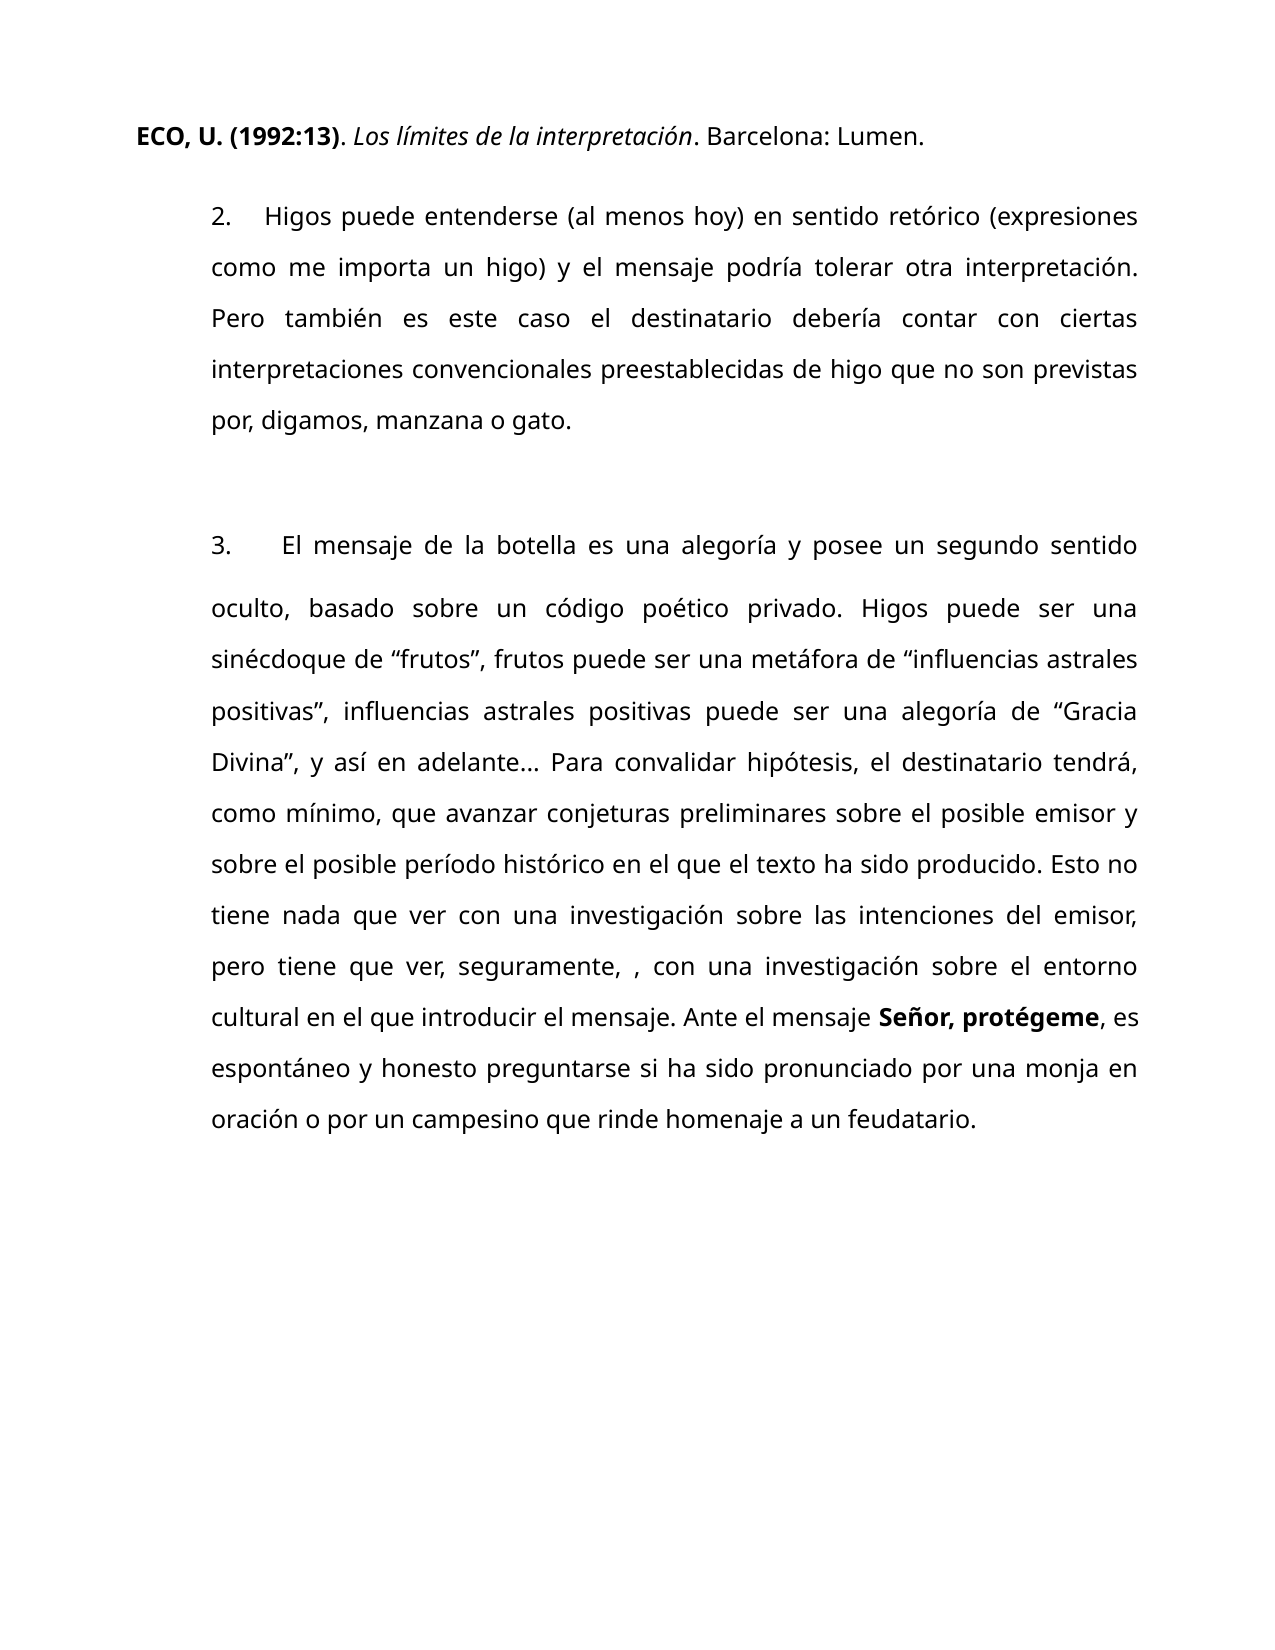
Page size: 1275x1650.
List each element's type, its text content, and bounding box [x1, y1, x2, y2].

text ECO, U. (1992:13). Los límites de la interpretación. Barcelona: Lumen. [136, 118, 1139, 152]
text 2. Higos puede entenderse (al menos hoy) en sentido retórico (expresiones como me importa un higo) y el mensaje podría tolerar otra interpretación. Pero también es este caso el destinatario debería contar con ciertas interpretaciones convencionales preestablecidas de higo que no son previstas por, digamos, manzana o gato. [211, 199, 1139, 437]
text 3. El mensaje de la botella es una alegoría y posee un segundo sentido oculto, basado sobre un código poético privado. Higos puede ser una sinécdoque de “frutos”, frutos puede ser una metáfora de “influencias astrales positivas”, influencias astrales positivas puede ser una alegoría de “Gracia Divina”, y así en adelante... Para convalidar hipótesis, el destinatario tendrá, como mínimo, que avanzar conjeturas preliminares sobre el posible emisor y sobre el posible período histórico en el que el texto ha sido producido. Esto no tiene nada que ver con una investigación sobre las intenciones del emisor, pero tiene que ver, seguramente, , con una investigación sobre el entorno cultural en el que introducir el mensaje. Ante el mensaje Señor, protégeme, es espontáneo y honesto preguntarse si ha sido pronunciado por una monja en oración o por un campesino que rinde homenaje a un feudatario. [211, 483, 1139, 1136]
